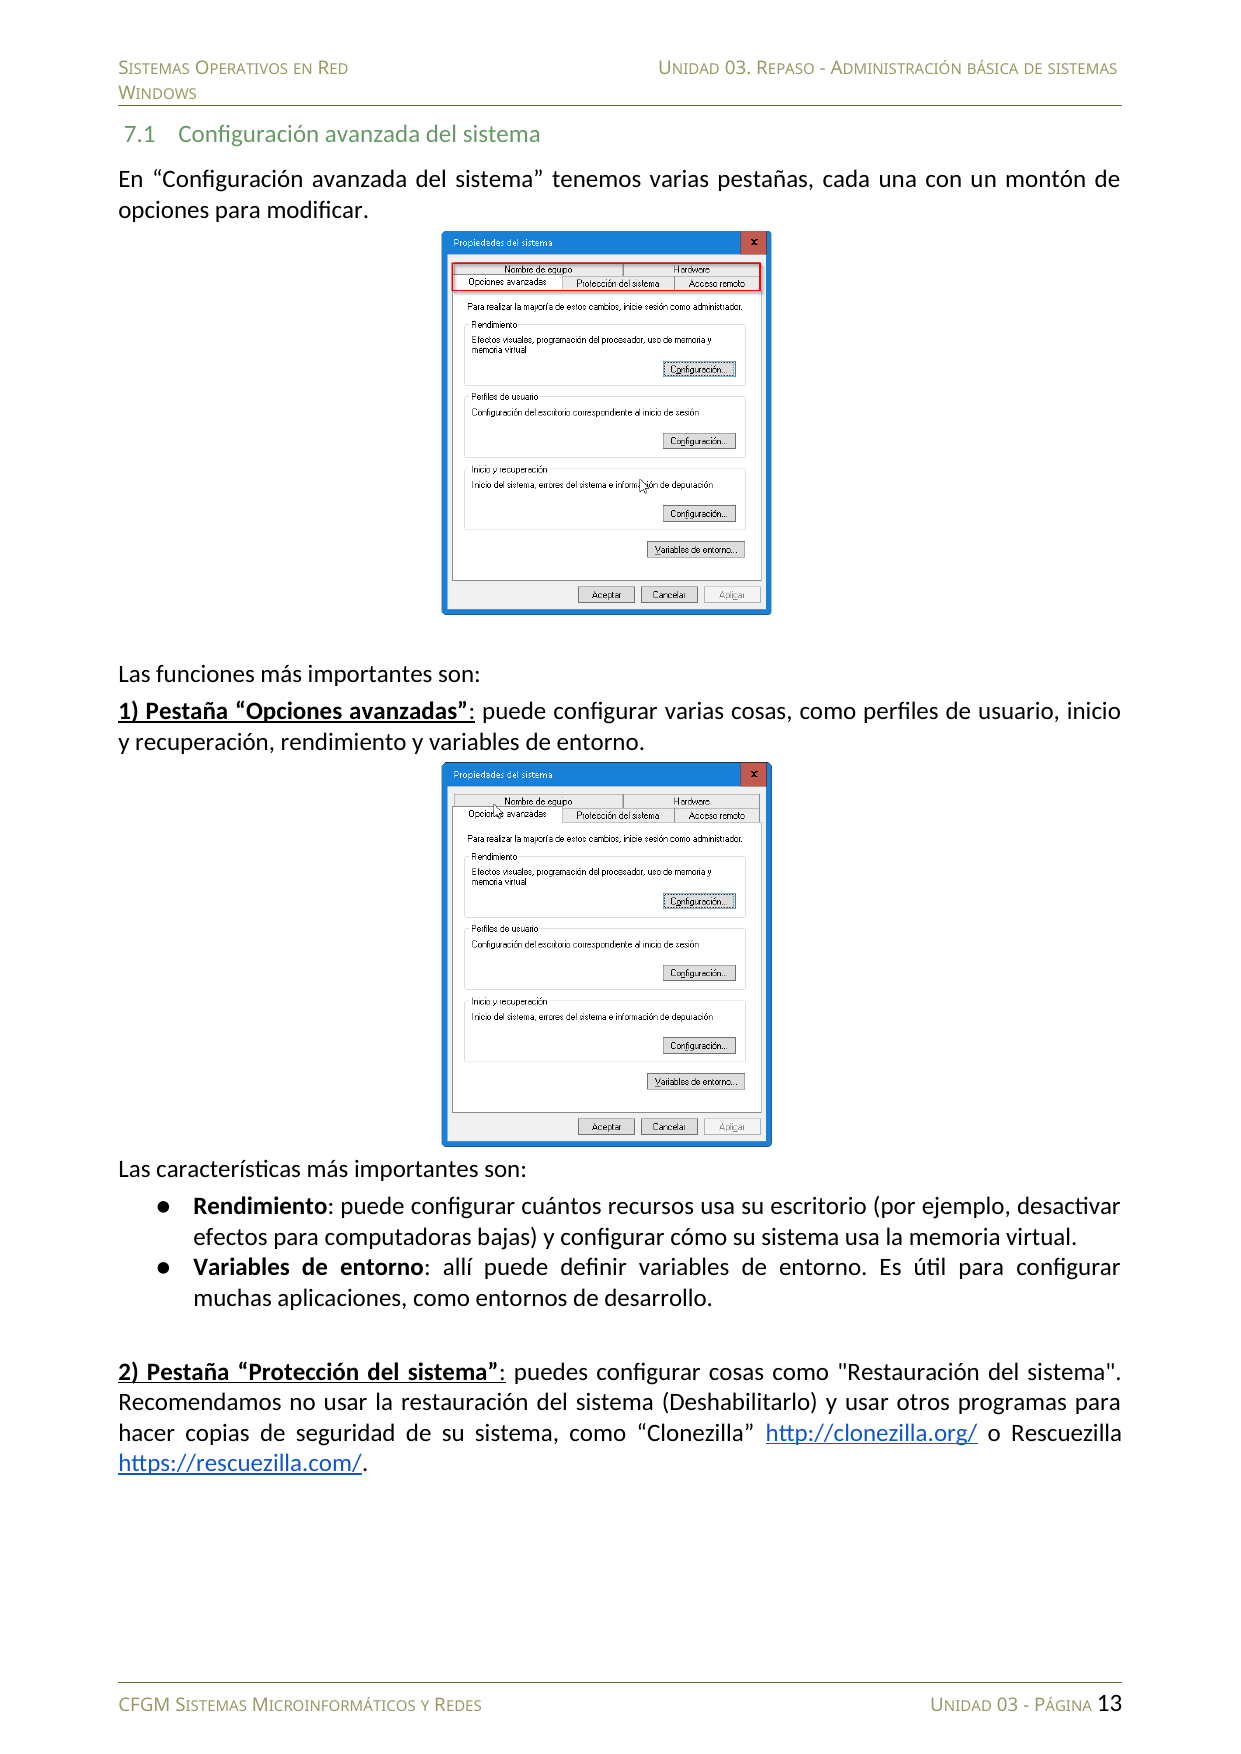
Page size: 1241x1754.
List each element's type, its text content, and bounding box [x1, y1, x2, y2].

text Las funciones más importantes son: [118, 658, 1122, 689]
text En “Configuración avanzada del sistema” tenemos varias pestañas, cada una con un montón de opciones para modificar. [118, 163, 1122, 224]
list Variables de entorno: allí puede definir variables de entorno. Es útil para configurar muchas aplicaciones, como entornos de desarrollo. [156, 1251, 1122, 1312]
text 1) Pestaña “Opciones avanzadas”: puede configurar varias cosas, como perfiles de usuario, inicio y recuperación, rendimiento y variables de entorno. [118, 695, 1122, 756]
text Las características más importantes son: [118, 763, 1122, 1184]
subtitle Configuración avanzada del sistema [118, 118, 1122, 148]
text 2) Pestaña “Protección del sistema”: puedes configurar cosas como "Restauración del sistema". Recomendamos no usar la restauración del sistema (Deshabilitarlo) y usar otros programas para hacer copias de seguridad de su sistema, como “Clonezilla” http://clonezilla.org/ o Rescuezilla https://rescuezilla.com/. [118, 1356, 1122, 1478]
picture [441, 231, 772, 615]
list Rendimiento: puede configurar cuántos recursos usa su escritorio (por ejemplo, desactivar efectos para computadoras bajas) y configurar cómo su sistema usa la memoria virtual. [156, 1190, 1122, 1251]
picture [441, 762, 772, 1147]
